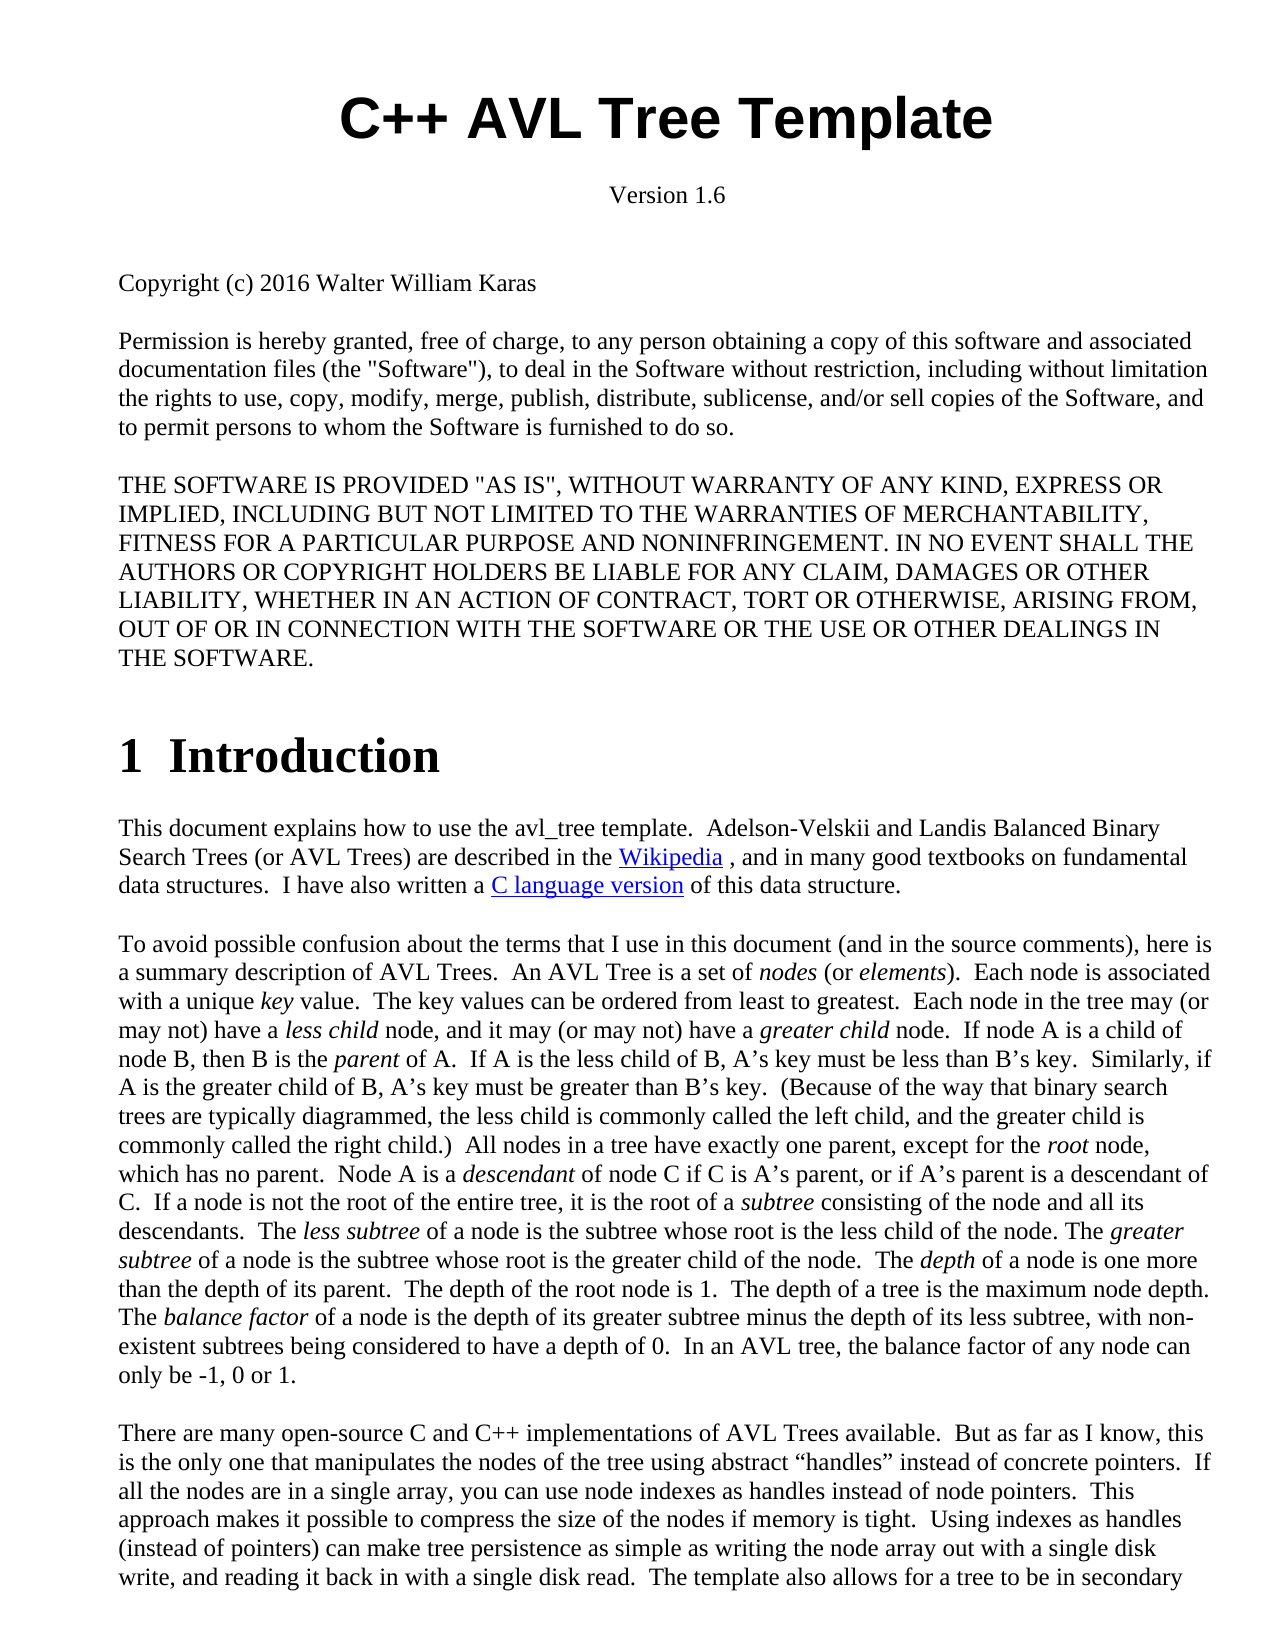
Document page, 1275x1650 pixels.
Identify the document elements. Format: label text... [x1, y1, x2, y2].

text This document explains how to use the avl_tree template. Adelson-Velskii and Landis Balanced Binary Search Trees (or AVL Trees) are described in the Wikipedia , and in many good textbooks on fundamental data structures. I have also written a C language version of this data structure. [118, 813, 1216, 899]
text There are many open-source C and C++ implementations of AVL Trees available. But as far as I know, this is the only one that manipulates the nodes of the tree using abstract “handles” instead of concrete pointers. If all the nodes are in a single array, you can use node indexes as handles instead of node pointers. This approach makes it possible to compress the size of the nodes if memory is tight. Using indexes as handles (instead of pointers) can make tree persistence as simple as writing the node array out with a single disk write, and reading it back in with a single disk read. The template also allows for a tree to be in secondary [118, 1418, 1216, 1591]
text THE SOFTWARE IS PROVIDED "AS IS", WITHOUT WARRANTY OF ANY KIND, EXPRESS OR IMPLIED, INCLUDING BUT NOT LIMITED TO THE WARRANTIES OF MERCHANTABILITY, FITNESS FOR A PARTICULAR PURPOSE AND NONINFRINGEMENT. IN NO EVENT SHALL THE AUTHORS OR COPYRIGHT HOLDERS BE LIABLE FOR ANY CLAIM, DAMAGES OR OTHER LIABILITY, WHETHER IN AN ACTION OF CONTRACT, TORT OR OTHERWISE, ARISING FROM, OUT OF OR IN CONNECTION WITH THE SOFTWARE OR THE USE OR OTHER DEALINGS IN THE SOFTWARE. [118, 470, 1216, 672]
text To avoid possible confusion about the terms that I use in this document (and in the source comments), here is a summary description of AVL Trees. An AVL Tree is a set of nodes (or elements). Each node is associated with a unique key value. The key values can be ordered from least to greatest. Each node in the tree may (or may not) have a less child node, and it may (or may not) have a greater child node. If node A is a child of node B, then B is the parent of A. If A is the less child of B, A’s key must be less than B’s key. Similarly, if A is the greater child of B, A’s key must be greater than B’s key. (Because of the way that binary search trees are typically diagrammed, the less child is commonly called the left child, and the greater child is commonly called the right child.) All nodes in a tree have exactly one parent, except for the root node, which has no parent. Node A is a descendant of node C if C is A’s parent, or if A’s parent is a descendant of C. If a node is not the root of the entire tree, it is the root of a subtree consisting of the node and all its descendants. The less subtree of a node is the subtree whose root is the less child of the node. The greater subtree of a node is the subtree whose root is the greater child of the node. The depth of a node is one more than the depth of its parent. The depth of the root node is 1. The depth of a tree is the maximum node depth. The balance factor of a node is the depth of its greater subtree minus the depth of its less subtree, with non-existent subtrees being considered to have a depth of 0. In an AVL tree, the balance factor of any node can only be -1, 0 or 1. [118, 929, 1216, 1389]
subtitle 1 Introduction [118, 726, 1216, 783]
text Version 1.6 [118, 181, 1216, 209]
text Permission is hereby granted, free of charge, to any person obtaining a copy of this software and associated documentation files (the "Software"), to deal in the Software without restriction, including without limitation the rights to use, copy, modify, merge, publish, distribute, sublicense, and/or sell copies of the Software, and to permit persons to whom the Software is furnished to do so. [118, 326, 1216, 441]
title C++ AVL Tree Template [118, 84, 1216, 151]
text Copyright (c) 2016 Walter William Karas [118, 268, 1216, 296]
